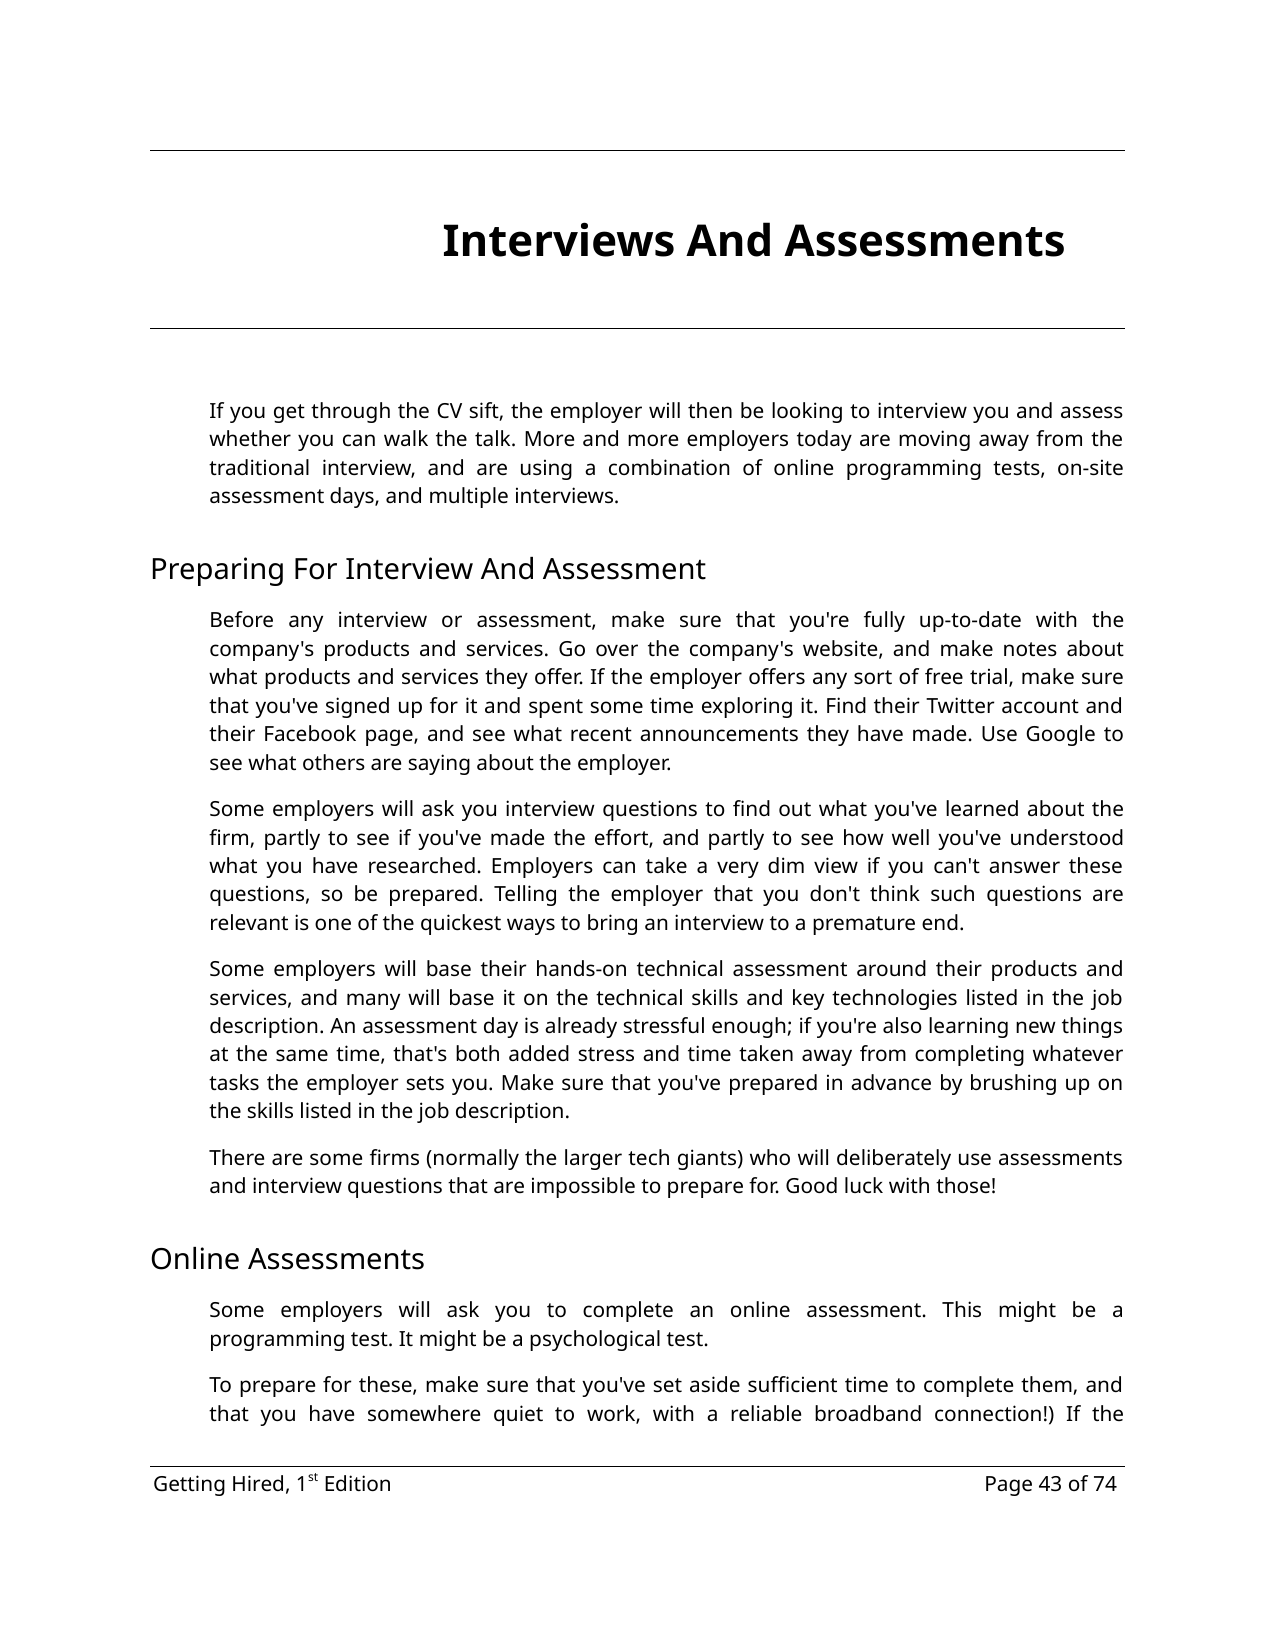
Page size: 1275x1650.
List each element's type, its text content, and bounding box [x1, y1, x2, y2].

text Some employers will ask you to complete an online assessment. This might be a programming test. It might be a psychological test. [209, 1296, 1125, 1352]
text There are some firms (normally the larger tech giants) who will deliberately use assessments and interview questions that are impossible to prepare for. Good luck with those! [209, 1143, 1125, 1200]
text Some employers will base their hands-on technical assessment around their products and services, and many will base it on the technical skills and key technologies listed in the job description. An assessment day is already stressful enough; if you're also learning new things at the same time, that's both added stress and time taken away from completing whatever tasks the employer sets you. Make sure that you've prepared in advance by brushing up on the skills listed in the job description. [209, 954, 1125, 1125]
text If you get through the CV sift, the employer will then be looking to interview you and assess whether you can walk the talk. More and more employers today are moving away from the traditional interview, and are using a combination of online programming tests, on-site assessment days, and multiple interviews. [209, 396, 1125, 510]
text To prepare for these, make sure that you've set aside sufficient time to complete them, and that you have somewhere quiet to work, with a reliable broadband connection!) If the [209, 1370, 1125, 1427]
text Before any interview or assessment, make sure that you're fully up-to-date with the company's products and services. Go over the company's website, and make notes about what products and services they offer. If the employer offers any sort of free trial, make sure that you've signed up for it and spent some time exploring it. Find their Twitter account and their Facebook page, and see what recent announcements they have made. Use Google to see what others are saying about the employer. [209, 606, 1125, 776]
subtitle Preparing For Interview And Assessment [150, 548, 1125, 588]
subtitle Online Assessments [150, 1238, 1125, 1278]
subtitle Interviews And Assessments [150, 151, 1125, 328]
text Some employers will ask you interview questions to find out what you've learned about the firm, partly to see if you've made the effort, and partly to see how well you've understood what you have researched. Employers can take a very dim view if you can't answer these questions, so be prepared. Telling the employer that you don't think such questions are relevant is one of the quickest ways to bring an interview to a premature end. [209, 794, 1125, 936]
